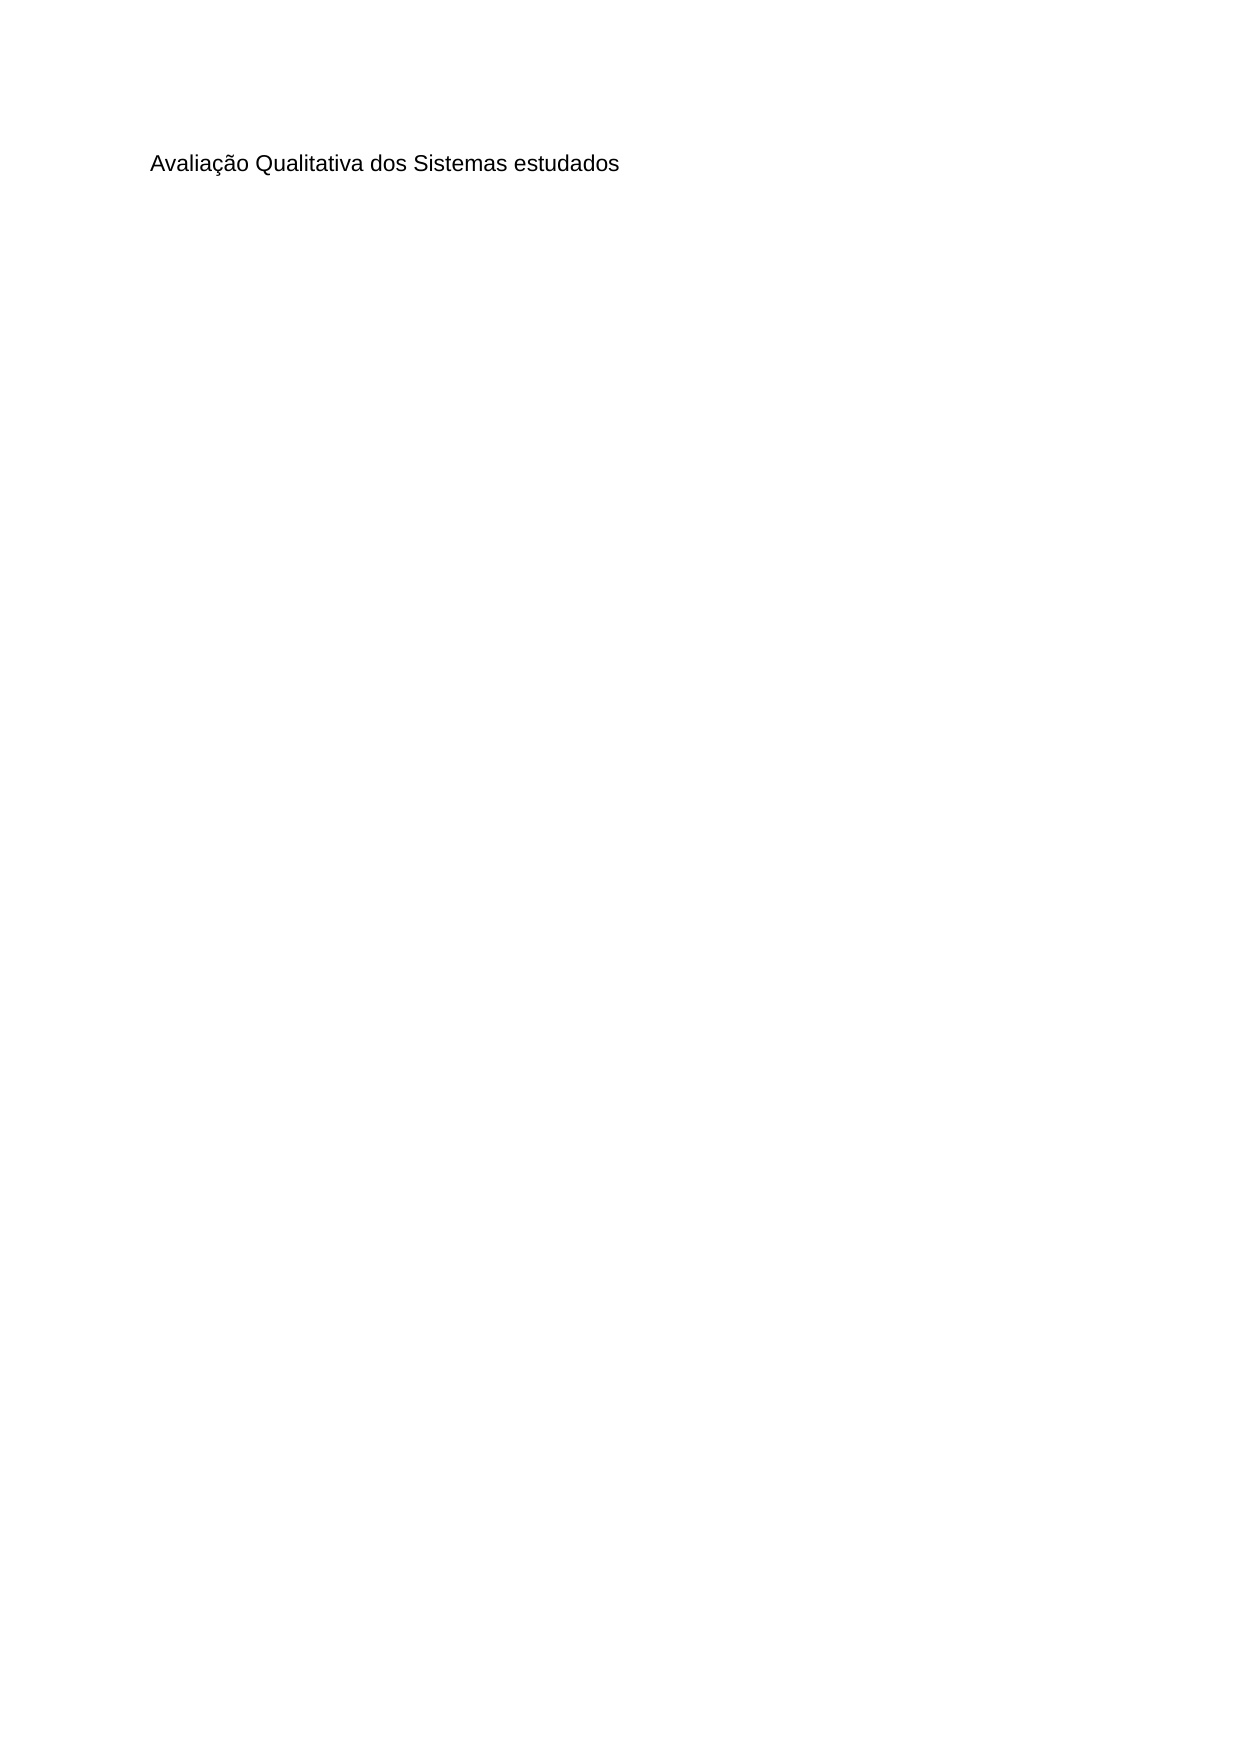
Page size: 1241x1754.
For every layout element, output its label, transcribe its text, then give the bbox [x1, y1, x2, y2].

text Avaliação Qualitativa dos Sistemas estudados [150, 150, 1090, 176]
